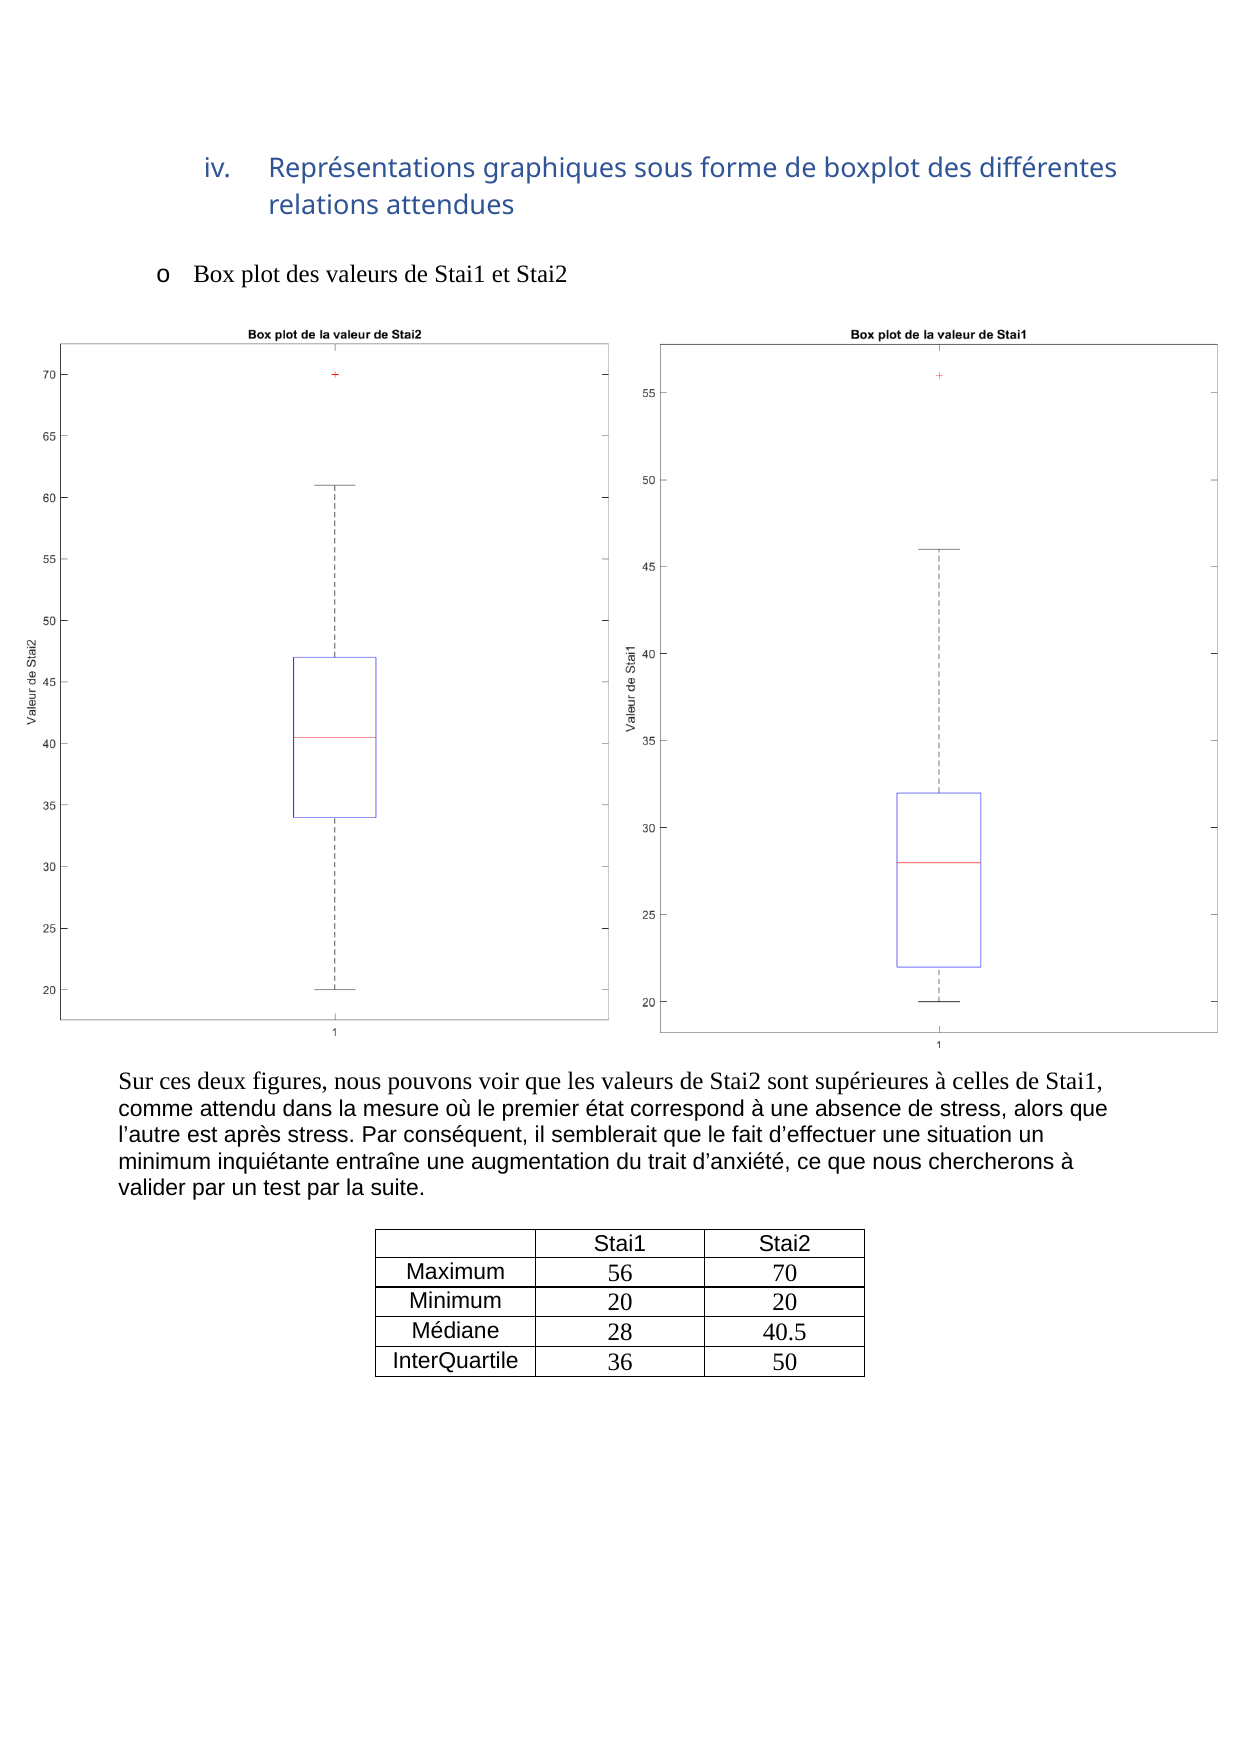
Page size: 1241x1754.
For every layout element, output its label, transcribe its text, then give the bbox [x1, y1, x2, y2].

table_cell Minimum [376, 1288, 535, 1316]
table_cell Maximum [376, 1258, 535, 1286]
table_header Stai2 [705, 1230, 864, 1257]
table_cell Médiane [376, 1317, 535, 1346]
table_cell 20 [705, 1288, 864, 1316]
table_cell 56 [536, 1258, 704, 1286]
table_cell InterQuartile [376, 1347, 535, 1376]
table_cell 36 [536, 1347, 704, 1376]
table_cell 28 [536, 1317, 704, 1346]
table_cell 50 [705, 1347, 864, 1376]
list Box plot des valeurs de Stai1 et Stai2 [156, 259, 1122, 290]
table_cell 20 [536, 1288, 704, 1316]
text Sur ces deux figures, nous pouvons voir que les valeurs de Stai2 sont supérieures à celles de Stai1, comme attendu dans la mesure où le premier état correspond à une absence de stress, alors que l’autre est après stress. Par conséquent, il semblerait que le fait d’effectuer une situation un minimum inquiétante entraîne une augmentation du trait d’anxiété, ce que nous chercherons à valider par un test par la suite. [118, 1066, 1122, 1201]
table_cell 40.5 [705, 1317, 864, 1346]
table_cell 70 [705, 1258, 864, 1286]
list Représentations graphiques sous forme de boxplot des différentes relations attendues [231, 149, 1122, 259]
table_header Stai1 [536, 1230, 704, 1257]
table_header [376, 1230, 535, 1257]
